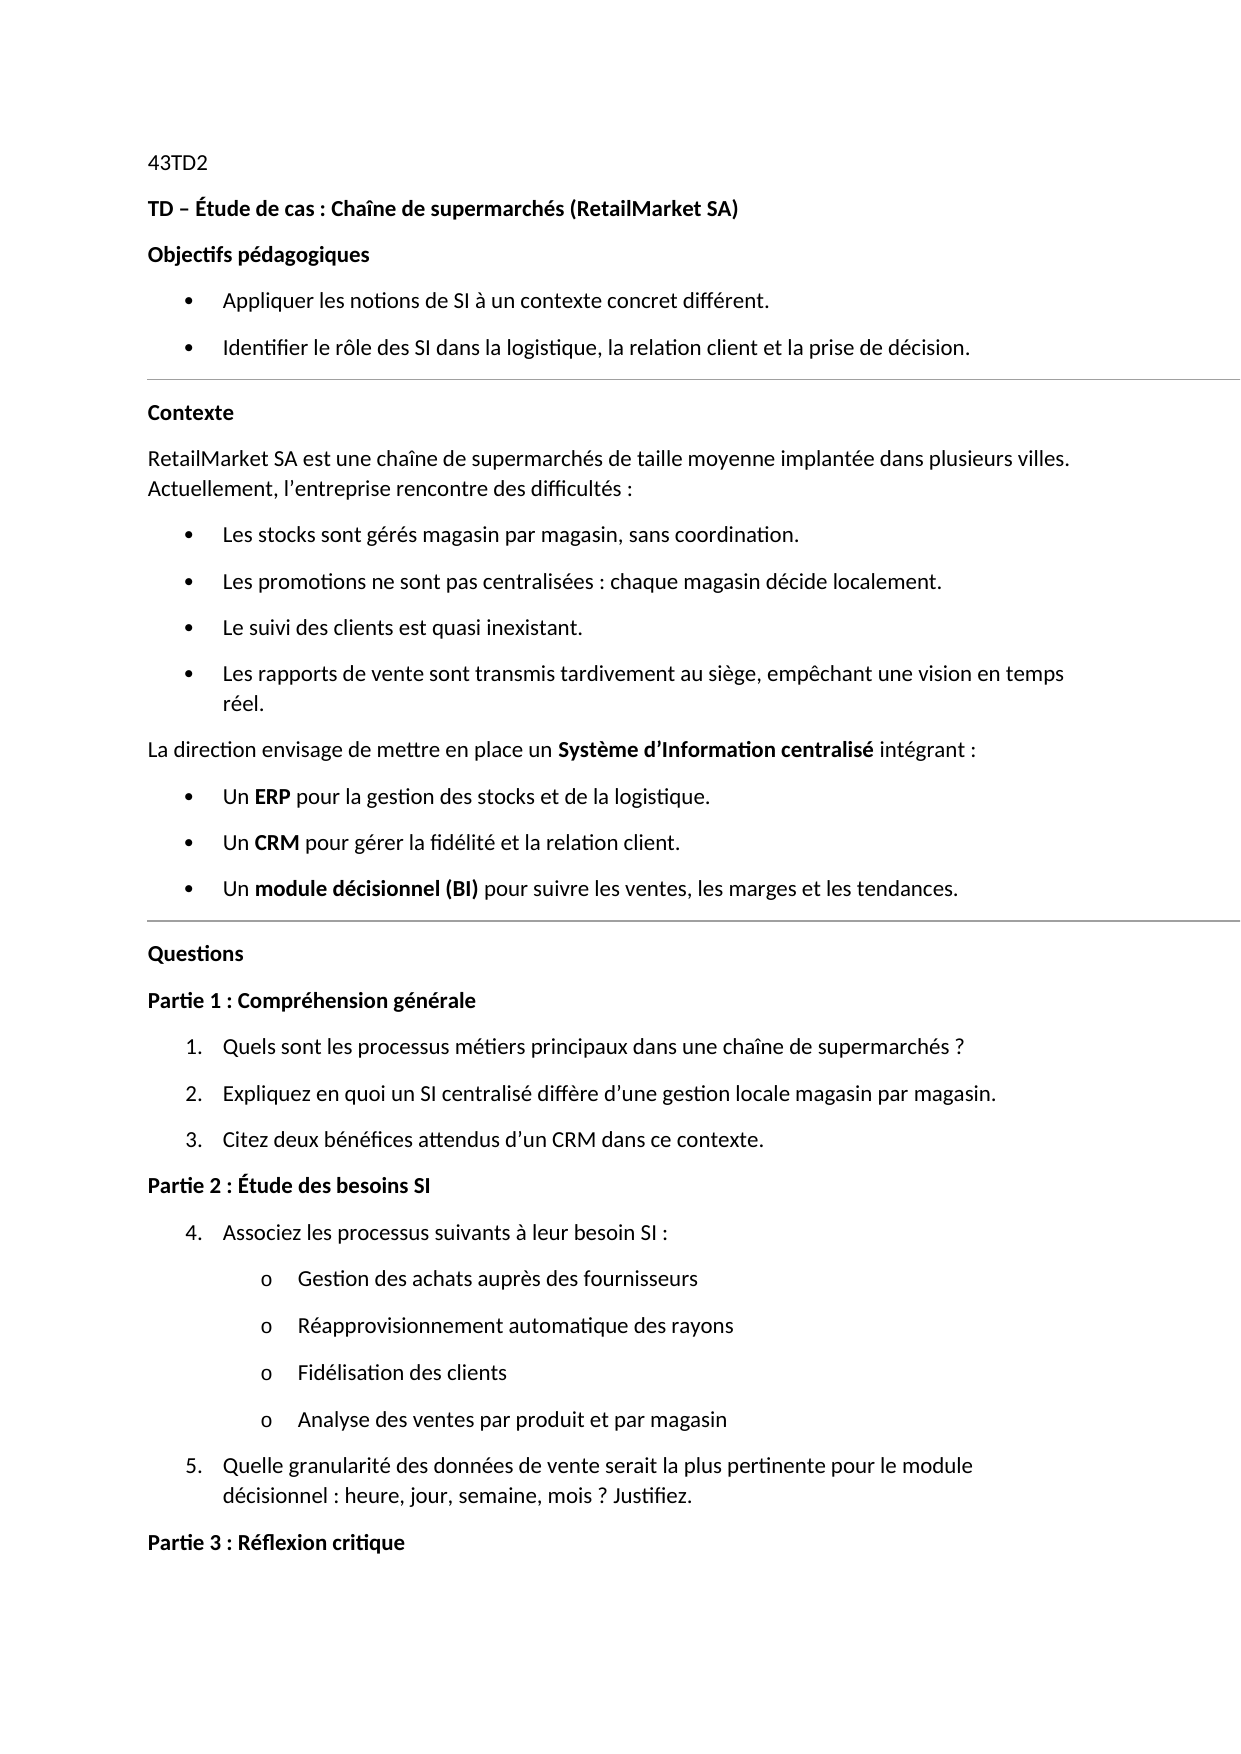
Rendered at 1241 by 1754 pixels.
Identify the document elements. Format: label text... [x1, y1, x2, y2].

list Citez deux bénéfices attendus d’un CRM dans ce contexte. [185, 1125, 1093, 1153]
text Partie 3 : Réflexion critique [148, 1528, 1093, 1556]
text Partie 2 : Étude des besoins SI [148, 1171, 1093, 1199]
list Le suivi des clients est quasi inexistant. [185, 613, 1093, 641]
list Un ERP pour la gestion des stocks et de la logistique. [185, 782, 1093, 810]
list Les promotions ne sont pas centralisées : chaque magasin décide localement. [185, 567, 1093, 595]
list Les stocks sont gérés magasin par magasin, sans coordination. [185, 520, 1093, 548]
list Quelle granularité des données de vente serait la plus pertinente pour le module décisionnel : heure, jour, semaine, mois ? Justifiez. [185, 1452, 1093, 1509]
text 43TD2 [148, 148, 1093, 176]
list Les rapports de vente sont transmis tardivement au siège, empêchant une vision en temps réel. [185, 659, 1093, 717]
list Un CRM pour gérer la fidélité et la relation client. [185, 828, 1093, 856]
text La direction envisage de mettre en place un Système d’Information centralisé intégrant : [148, 736, 1093, 763]
list Quels sont les processus métiers principaux dans une chaîne de supermarchés ? [185, 1032, 1093, 1060]
text Contexte [148, 398, 1093, 426]
list Associez les processus suivants à leur besoin SI : [185, 1218, 1093, 1246]
text Questions [148, 939, 1093, 968]
list Identifier le rôle des SI dans la logistique, la relation client et la prise de décision. [185, 333, 1093, 361]
text TD – Étude de cas : Chaîne de supermarchés (RetailMarket SA) [148, 194, 1093, 222]
list Analyse des ventes par produit et par magasin [260, 1405, 1093, 1433]
list Gestion des achats auprès des fournisseurs [260, 1264, 1093, 1293]
list Un module décisionnel (BI) pour suivre les ventes, les marges et les tendances. [185, 874, 1093, 903]
text Partie 1 : Compréhension générale [148, 986, 1093, 1014]
list Appliquer les notions de SI à un contexte concret différent. [185, 287, 1093, 315]
text RetailMarket SA est une chaîne de supermarchés de taille moyenne implantée dans plusieurs villes. Actuellement, l’entreprise rencontre des difficultés : [148, 444, 1093, 502]
list Expliquez en quoi un SI centralisé diffère d’une gestion locale magasin par magasin. [185, 1079, 1093, 1107]
list Réapprovisionnement automatique des rayons [260, 1311, 1093, 1339]
list Fidélisation des clients [260, 1358, 1093, 1386]
text Objectifs pédagogiques [148, 240, 1093, 268]
